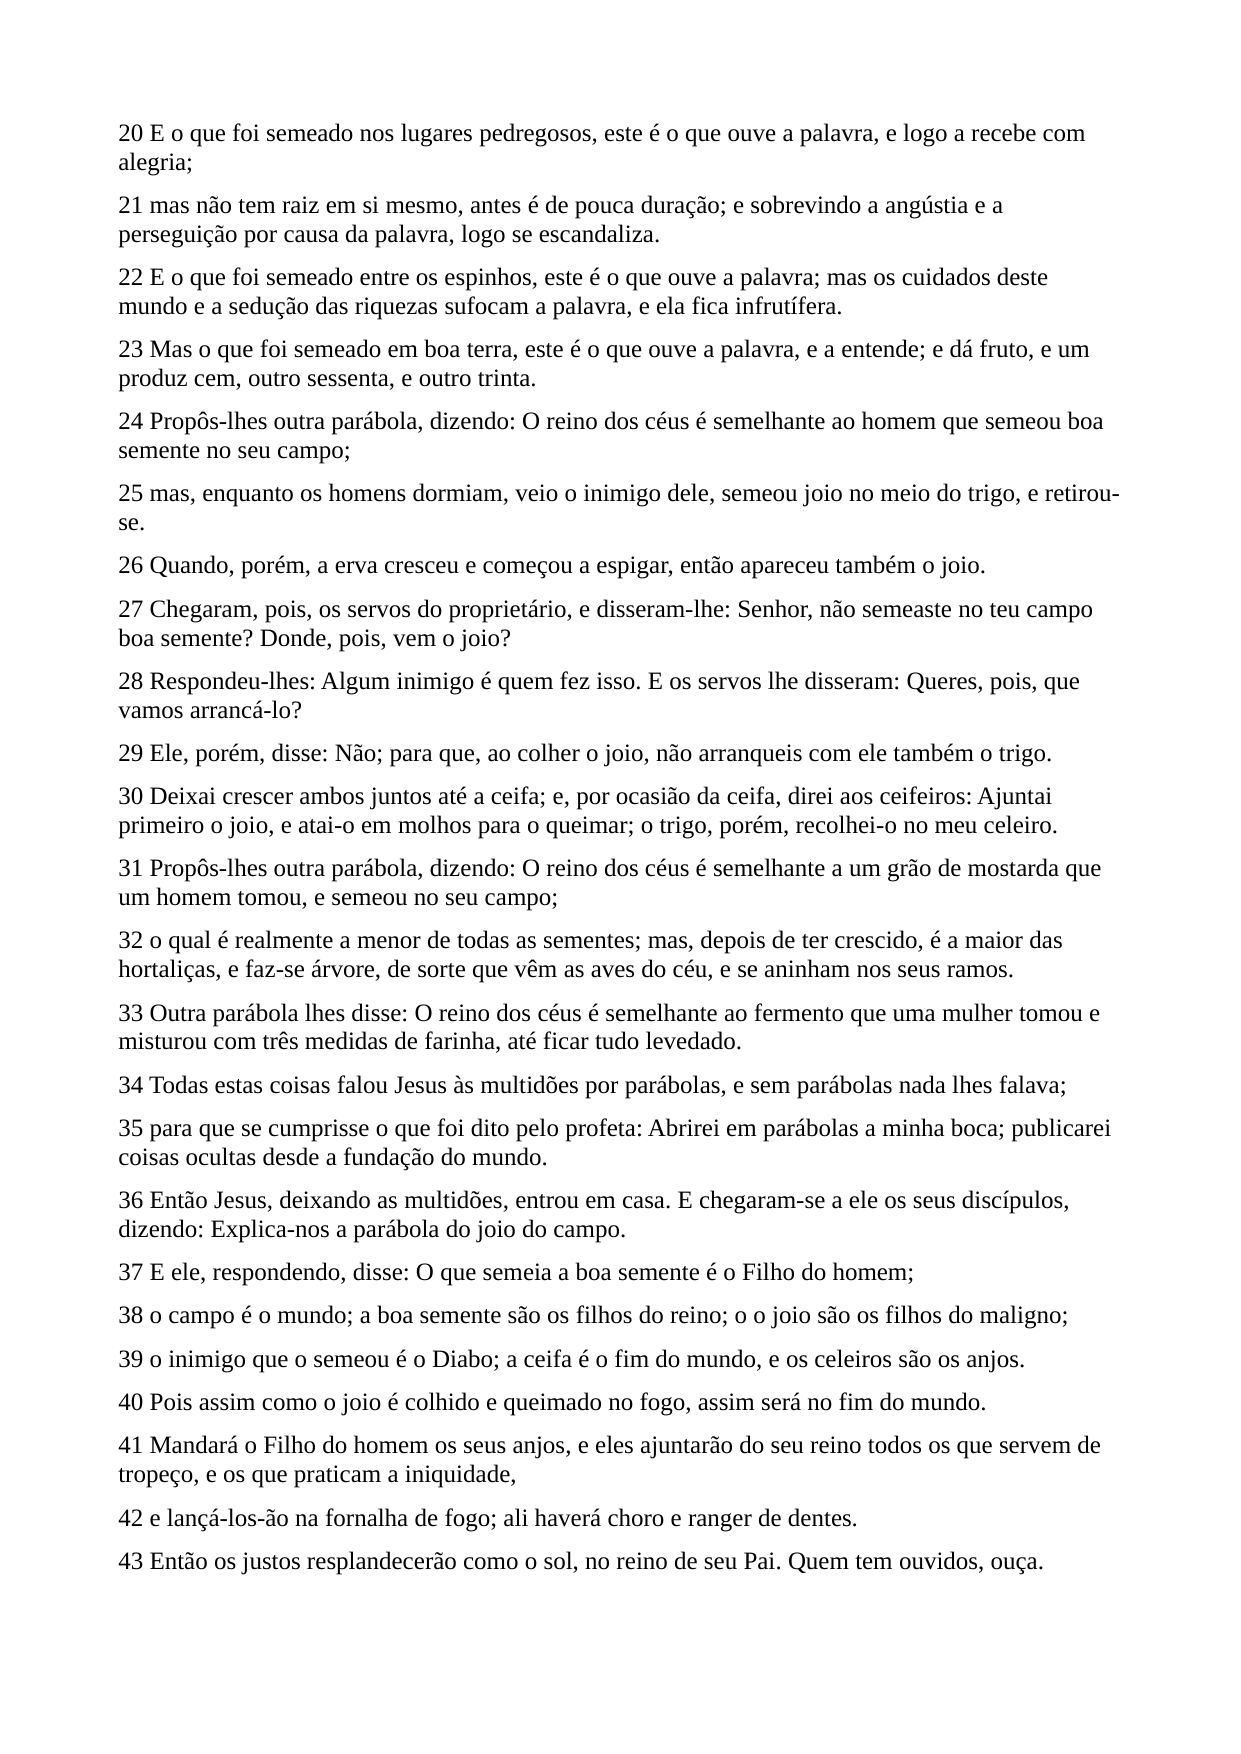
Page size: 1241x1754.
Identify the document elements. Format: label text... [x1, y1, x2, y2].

text 41 Mandará o Filho do homem os seus anjos, e eles ajuntarão do seu reino todos os que servem de tropeço, e os que praticam a iniquidade, [118, 1431, 1122, 1488]
text 43 Então os justos resplandecerão como o sol, no reino de seu Pai. Quem tem ouvidos, ouça. [118, 1546, 1122, 1575]
text 37 E ele, respondendo, disse: O que semeia a boa semente é o Filho do homem; [118, 1257, 1122, 1286]
text 32 o qual é realmente a menor de todas as sementes; mas, depois de ter crescido, é a maior das hortaliças, e faz-se árvore, de sorte que vêm as aves do céu, e se aninham nos seus ramos. [118, 926, 1122, 983]
text 40 Pois assim como o joio é colhido e queimado no fogo, assim será no fim do mundo. [118, 1387, 1122, 1416]
text 36 Então Jesus, deixando as multidões, entrou em casa. E chegaram-se a ele os seus discípulos, dizendo: Explica-nos a parábola do joio do campo. [118, 1185, 1122, 1243]
text 23 Mas o que foi semeado em boa terra, este é o que ouve a palavra, e a entende; e dá fruto, e um produz cem, outro sessenta, e outro trinta. [118, 334, 1122, 392]
text 29 Ele, porém, disse: Não; para que, ao colher o joio, não arranqueis com ele também o trigo. [118, 738, 1122, 767]
text 20 E o que foi semeado nos lugares pedregosos, este é o que ouve a palavra, e logo a recebe com alegria; [118, 118, 1122, 176]
text 21 mas não tem raiz em si mesmo, antes é de pouca duração; e sobrevindo a angústia e a perseguição por causa da palavra, logo se escandaliza. [118, 190, 1122, 248]
text 38 o campo é o mundo; a boa semente são os filhos do reino; o o joio são os filhos do maligno; [118, 1301, 1122, 1329]
text 35 para que se cumprisse o que foi dito pelo profeta: Abrirei em parábolas a minha boca; publicarei coisas ocultas desde a fundação do mundo. [118, 1113, 1122, 1171]
text 26 Quando, porém, a erva cresceu e começou a espigar, então apareceu também o joio. [118, 551, 1122, 579]
text 33 Outra parábola lhes disse: O reino dos céus é semelhante ao fermento que uma mulher tomou e misturou com três medidas de farinha, até ficar tudo levedado. [118, 998, 1122, 1055]
text 27 Chegaram, pois, os servos do proprietário, e disseram-lhe: Senhor, não semeaste no teu campo boa semente? Donde, pois, vem o joio? [118, 594, 1122, 651]
text 25 mas, enquanto os homens dormiam, veio o inimigo dele, semeou joio no meio do trigo, e retirou-se. [118, 478, 1122, 536]
text 30 Deixai crescer ambos juntos até a ceifa; e, por ocasião da ceifa, direi aos ceifeiros: Ajuntai primeiro o joio, e atai-o em molhos para o queimar; o trigo, porém, recolhei-o no meu celeiro. [118, 781, 1122, 839]
text 31 Propôs-lhes outra parábola, dizendo: O reino dos céus é semelhante a um grão de mostarda que um homem tomou, e semeou no seu campo; [118, 853, 1122, 911]
text 24 Propôs-lhes outra parábola, dizendo: O reino dos céus é semelhante ao homem que semeou boa semente no seu campo; [118, 406, 1122, 464]
text 22 E o que foi semeado entre os espinhos, este é o que ouve a palavra; mas os cuidados deste mundo e a sedução das riquezas sufocam a palavra, e ela fica infrutífera. [118, 262, 1122, 320]
text 39 o inimigo que o semeou é o Diabo; a ceifa é o fim do mundo, e os celeiros são os anjos. [118, 1344, 1122, 1373]
text 28 Respondeu-lhes: Algum inimigo é quem fez isso. E os servos lhe disseram: Queres, pois, que vamos arrancá-lo? [118, 666, 1122, 723]
text 42 e lançá-los-ão na fornalha de fogo; ali haverá choro e ranger de dentes. [118, 1503, 1122, 1531]
text 34 Todas estas coisas falou Jesus às multidões por parábolas, e sem parábolas nada lhes falava; [118, 1070, 1122, 1098]
